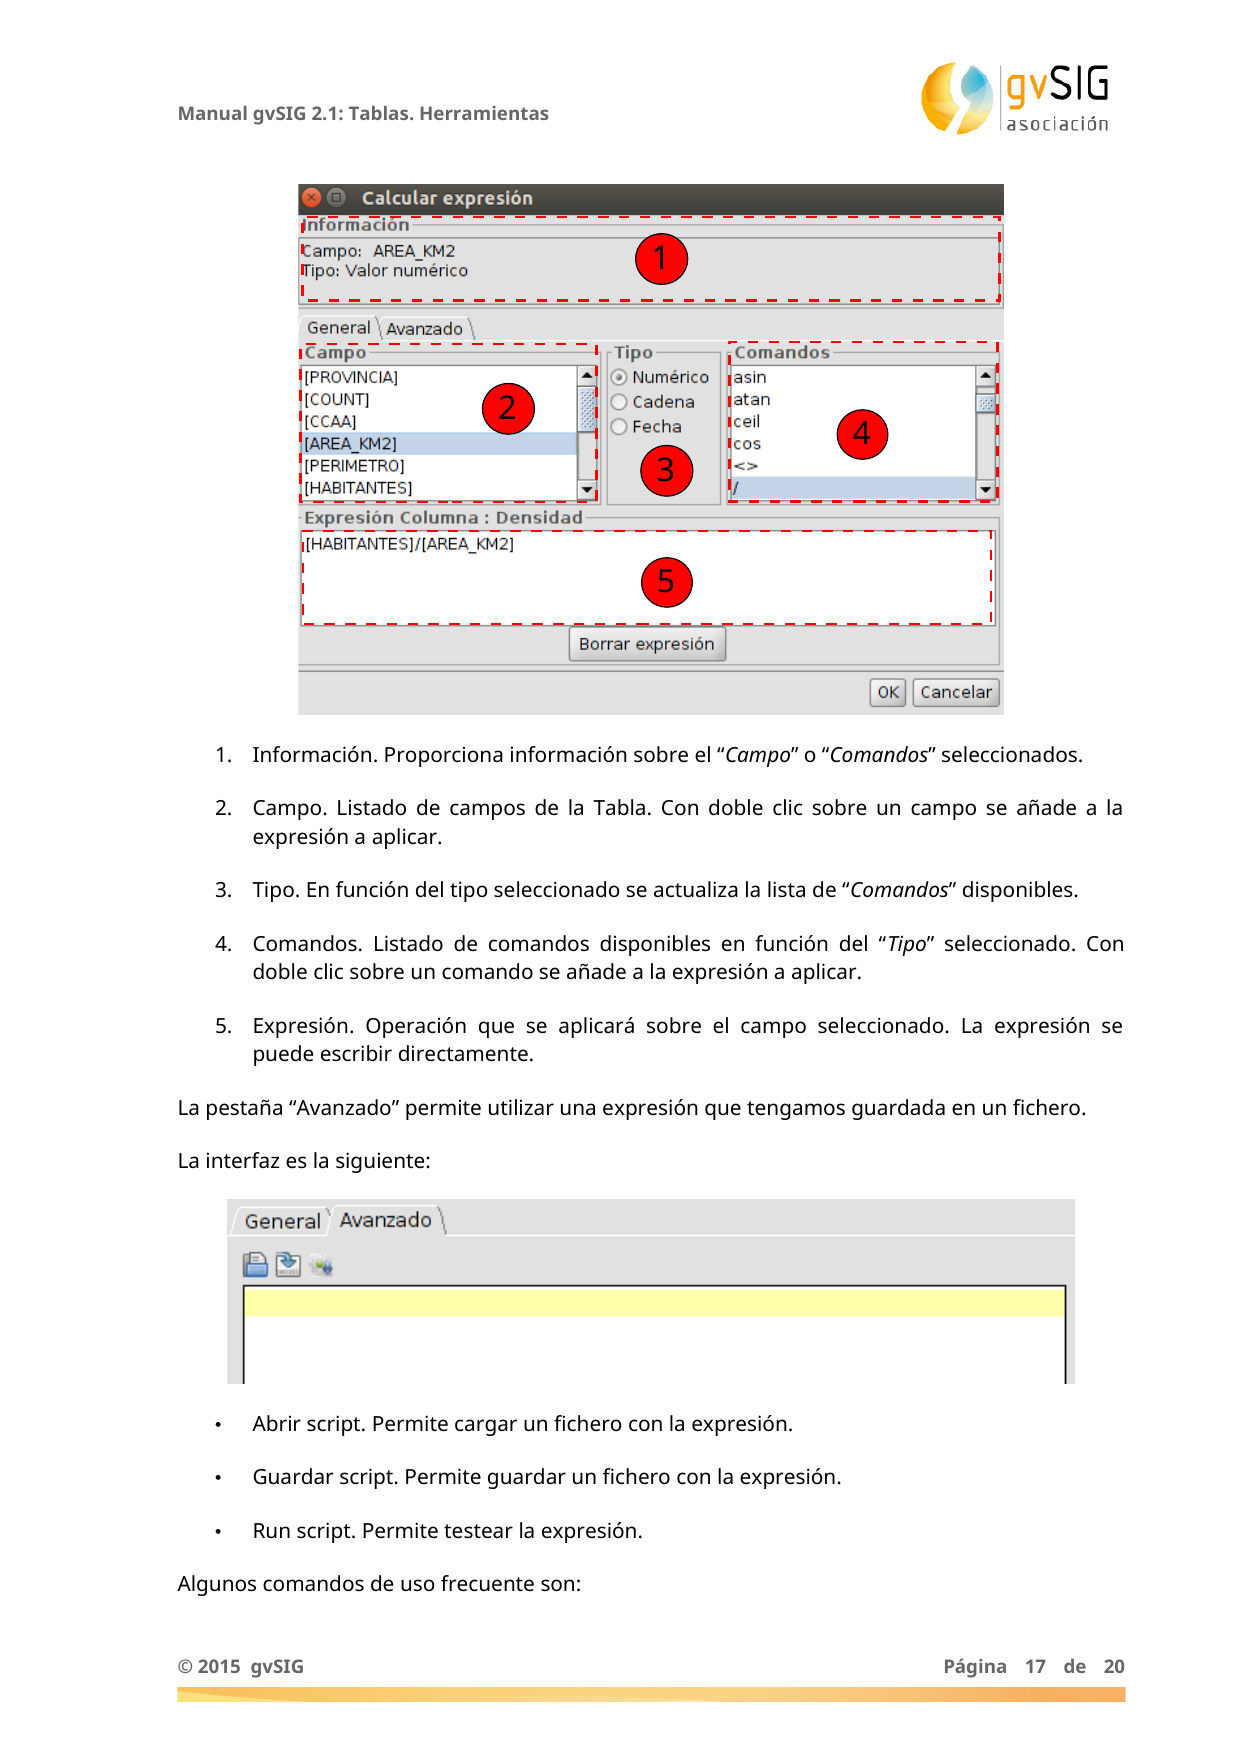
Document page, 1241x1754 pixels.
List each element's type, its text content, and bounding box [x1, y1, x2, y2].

list Expresión. Operación que se aplicará sobre el campo seleccionado. La expresión se puede escribir directamente. [215, 1011, 1125, 1068]
list Campo. Listado de campos de la Tabla. Con doble clic sobre un campo se añade a la expresión a aplicar. [215, 793, 1125, 850]
picture [177, 1687, 1126, 1702]
list Guardar script. Permite guardar un fichero con la expresión. [215, 1462, 1125, 1491]
picture [902, 47, 1122, 148]
list Información. Proporciona información sobre el “Campo” o “Comandos” seleccionados. [215, 740, 1125, 768]
picture [226, 1199, 1076, 1384]
list Abrir script. Permite cargar un fichero con la expresión. [215, 1409, 1125, 1437]
text La pestaña “Avanzado” permite utilizar una expresión que tengamos guardada en un fichero. [177, 1093, 1125, 1121]
list Run script. Permite testear la expresión. [215, 1516, 1125, 1544]
text Algunos comandos de uso frecuente son: [177, 1569, 1125, 1598]
text La interfaz es la siguiente: [177, 1146, 1125, 1174]
list Comandos. Listado de comandos disponibles en función del “Tipo” seleccionado. Con doble clic sobre un comando se añade a la expresión a aplicar. [215, 929, 1125, 986]
list Tipo. En función del tipo seleccionado se actualiza la lista de “Comandos” disponibles. [215, 875, 1125, 904]
